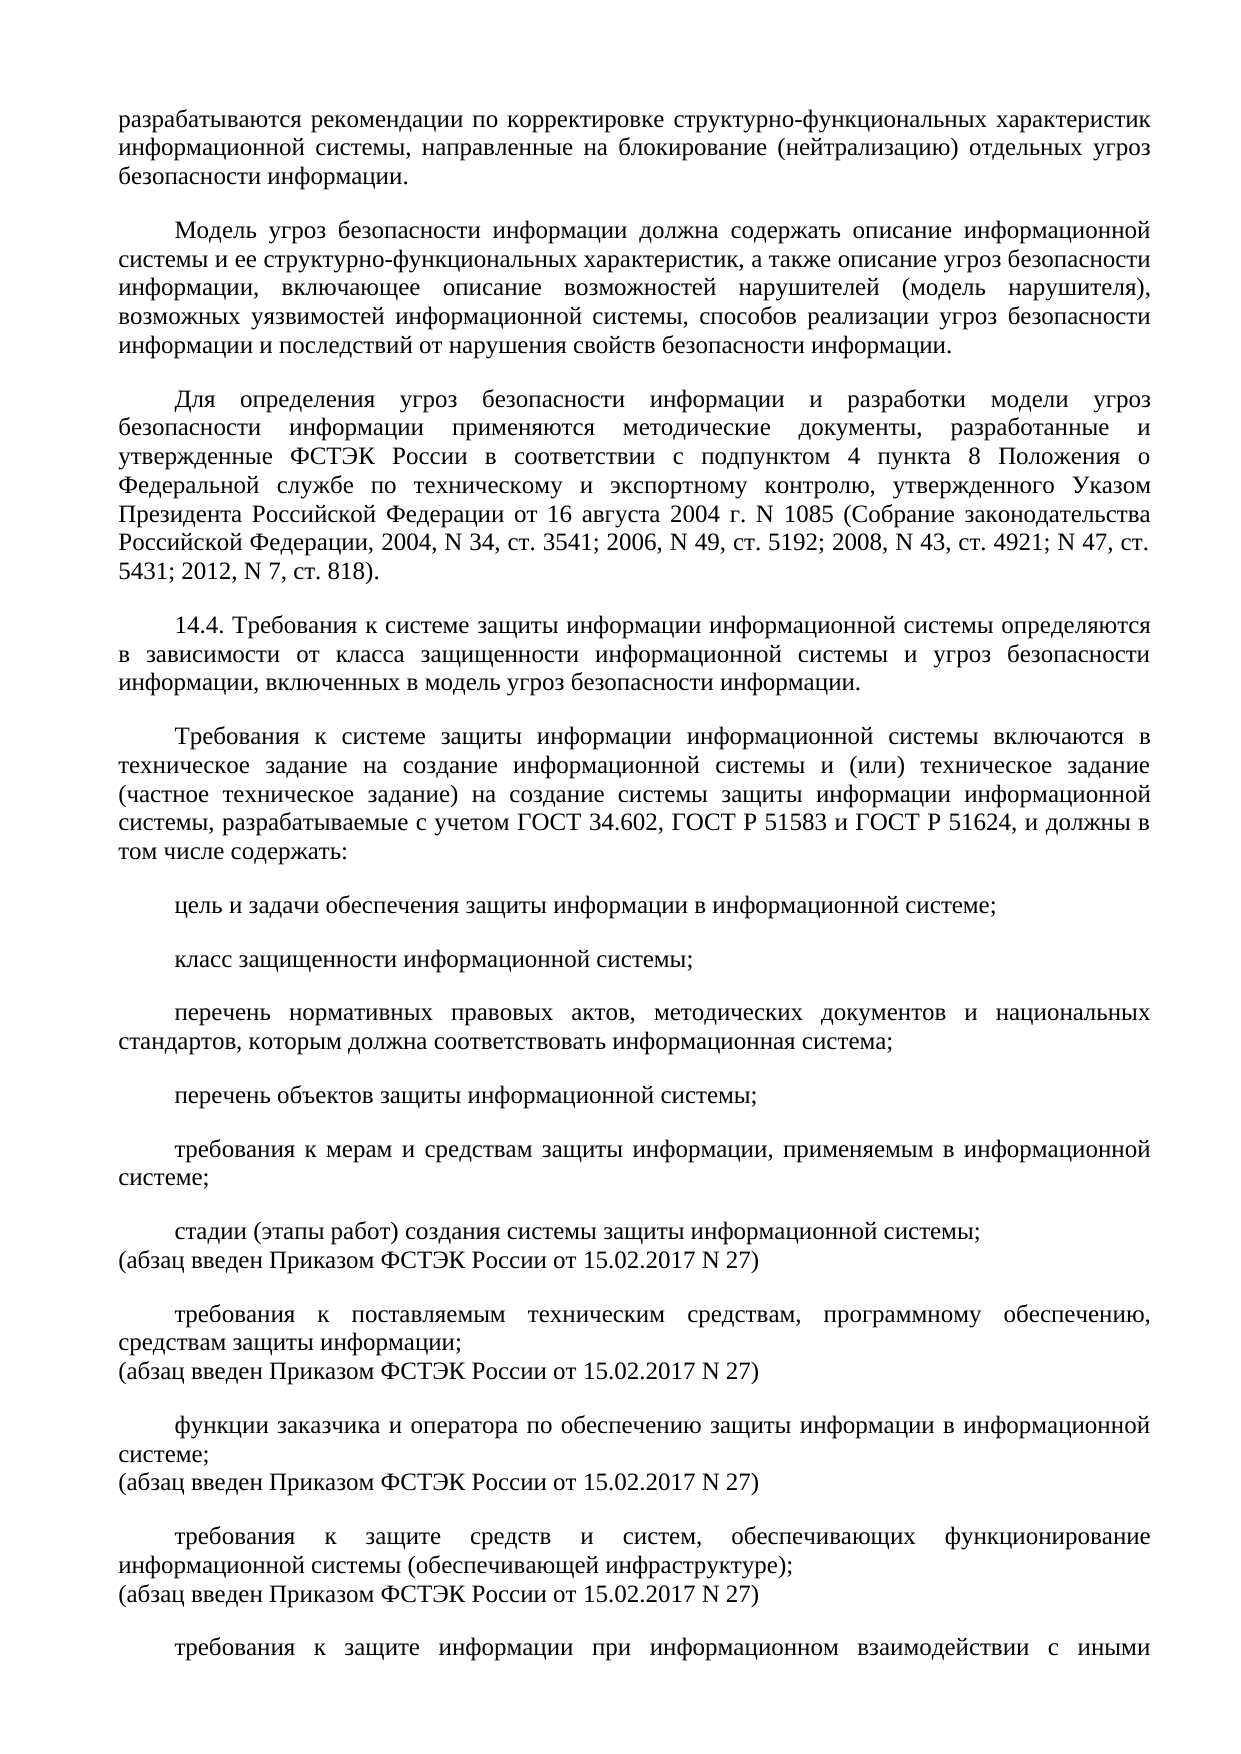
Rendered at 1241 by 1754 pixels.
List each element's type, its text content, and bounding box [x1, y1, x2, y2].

text (абзац введен Приказом ФСТЭК России от 15.02.2017 N 27) [118, 1356, 1152, 1385]
text Модель угроз безопасности информации должна содержать описание информационной системы и ее структурно-функциональных характеристик, а также описание угроз безопасности информации, включающее описание возможностей нарушителей (модель нарушителя), возможных уязвимостей информационной системы, способов реализации угроз безопасности информации и последствий от нарушения свойств безопасности информации. [118, 215, 1152, 359]
text разрабатываются рекомендации по корректировке структурно-функциональных характеристик информационной системы, направленные на блокирование (нейтрализацию) отдельных угроз безопасности информации. [118, 104, 1152, 190]
text (абзац введен Приказом ФСТЭК России от 15.02.2017 N 27) [118, 1579, 1152, 1607]
text Для определения угроз безопасности информации и разработки модели угроз безопасности информации применяются методические документы, разработанные и утвержденные ФСТЭК России в соответствии с подпунктом 4 пункта 8 Положения о Федеральной службе по техническому и экспортному контролю, утвержденного Указом Президента Российской Федерации от 16 августа 2004 г. N 1085 (Собрание законодательства Российской Федерации, 2004, N 34, ст. 3541; 2006, N 49, ст. 5192; 2008, N 43, ст. 4921; N 47, ст. 5431; 2012, N 7, ст. 818). [118, 384, 1152, 585]
text функции заказчика и оператора по обеспечению защиты информации в информационной системе; [118, 1410, 1152, 1467]
text требования к мерам и средствам защиты информации, применяемым в информационной системе; [118, 1134, 1152, 1191]
text перечень нормативных правовых актов, методических документов и национальных стандартов, которым должна соответствовать информационная система; [118, 997, 1152, 1055]
text Требования к системе защиты информации информационной системы включаются в техническое задание на создание информационной системы и (или) техническое задание (частное техническое задание) на создание системы защиты информации информационной системы, разрабатываемые с учетом ГОСТ 34.602, ГОСТ Р 51583 и ГОСТ Р 51624, и должны в том числе содержать: [118, 721, 1152, 865]
text стадии (этапы работ) создания системы защиты информационной системы; [118, 1216, 1152, 1245]
text перечень объектов защиты информационной системы; [118, 1080, 1152, 1109]
text требования к защите средств и систем, обеспечивающих функционирование информационной системы (обеспечивающей инфраструктуре); [118, 1521, 1152, 1579]
text требования к защите информации при информационном взаимодействии с иными [118, 1632, 1152, 1661]
text класс защищенности информационной системы; [118, 944, 1152, 972]
text 14.4. Требования к системе защиты информации информационной системы определяются в зависимости от класса защищенности информационной системы и угроз безопасности информации, включенных в модель угроз безопасности информации. [118, 610, 1152, 696]
text (абзац введен Приказом ФСТЭК России от 15.02.2017 N 27) [118, 1245, 1152, 1274]
text (абзац введен Приказом ФСТЭК России от 15.02.2017 N 27) [118, 1467, 1152, 1496]
text цель и задачи обеспечения защиты информации в информационной системе; [118, 890, 1152, 919]
text требования к поставляемым техническим средствам, программному обеспечению, средствам защиты информации; [118, 1299, 1152, 1356]
